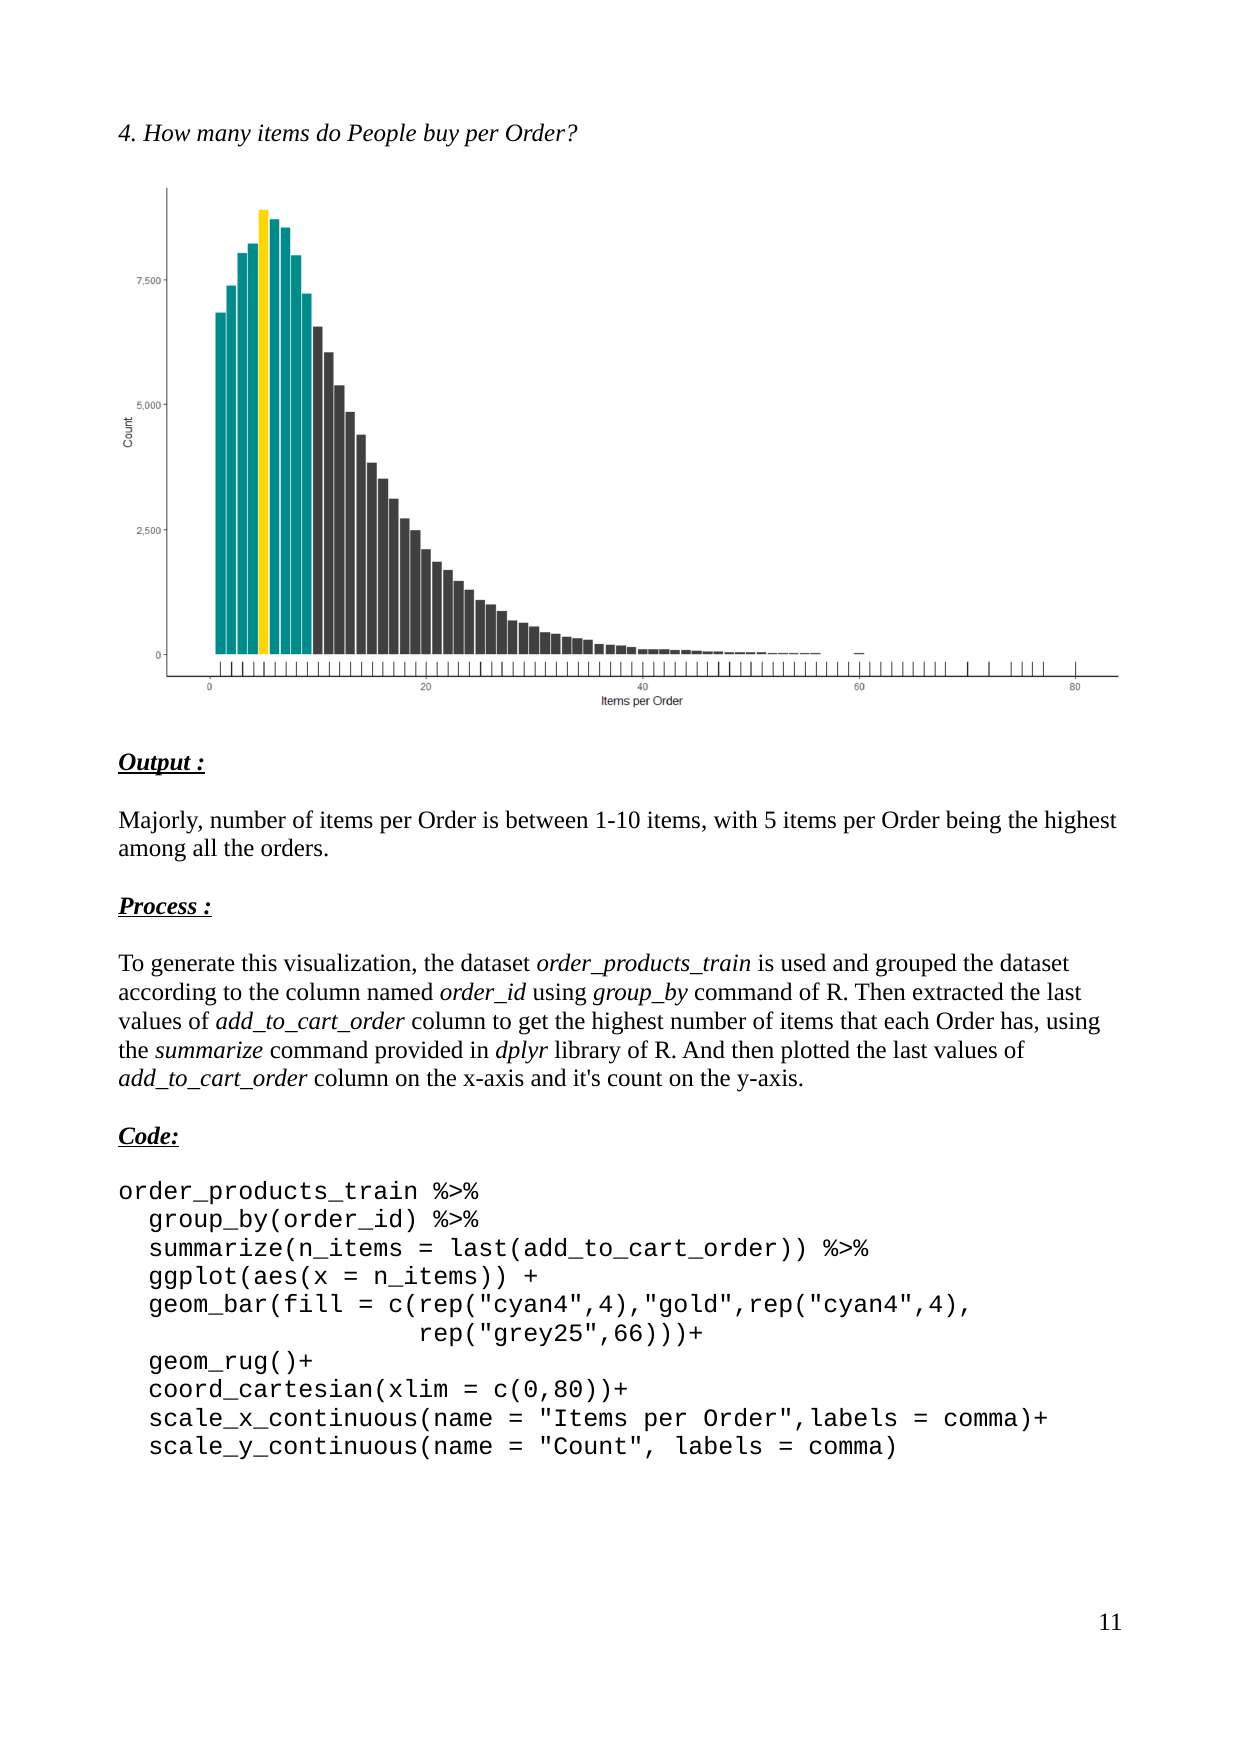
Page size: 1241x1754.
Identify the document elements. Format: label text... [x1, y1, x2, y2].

text geom_rug()+ [118, 1348, 1122, 1377]
text Code: [118, 1121, 1122, 1150]
text Process : [118, 891, 1122, 920]
text geom_bar(fill = c(rep("cyan4",4),"gold",rep("cyan4",4), [118, 1292, 1122, 1320]
text rep("grey25",66)))+ [118, 1320, 1122, 1348]
text group_by(order_id) %>% [118, 1207, 1122, 1235]
text ggplot(aes(x = n_items)) + [118, 1263, 1122, 1292]
text Output : [118, 747, 1122, 776]
text coord_cartesian(xlim = c(0,80))+ [118, 1377, 1122, 1405]
text scale_x_continuous(name = "Items per Order",labels = comma)+ [118, 1405, 1122, 1433]
picture [118, 182, 1123, 712]
text summarize(n_items = last(add_to_cart_order)) %>% [118, 1235, 1122, 1263]
text order_products_train %>% [118, 1178, 1122, 1207]
text 4. How many items do People buy per Order? [118, 118, 1122, 147]
text Majorly, number of items per Order is between 1-10 items, with 5 items per Order being the highest among all the orders. [118, 805, 1122, 862]
text scale_y_continuous(name = "Count", labels = comma) [118, 1433, 1122, 1462]
text To generate this visualization, the dataset order_products_train is used and grouped the dataset according to the column named order_id using group_by command of R. Then extracted the last values of add_to_cart_order column to get the highest number of items that each Order has, using the summarize command provided in dplyr library of R. And then plotted the last values of add_to_cart_order column on the x-axis and it's count on the y-axis. [118, 948, 1122, 1092]
